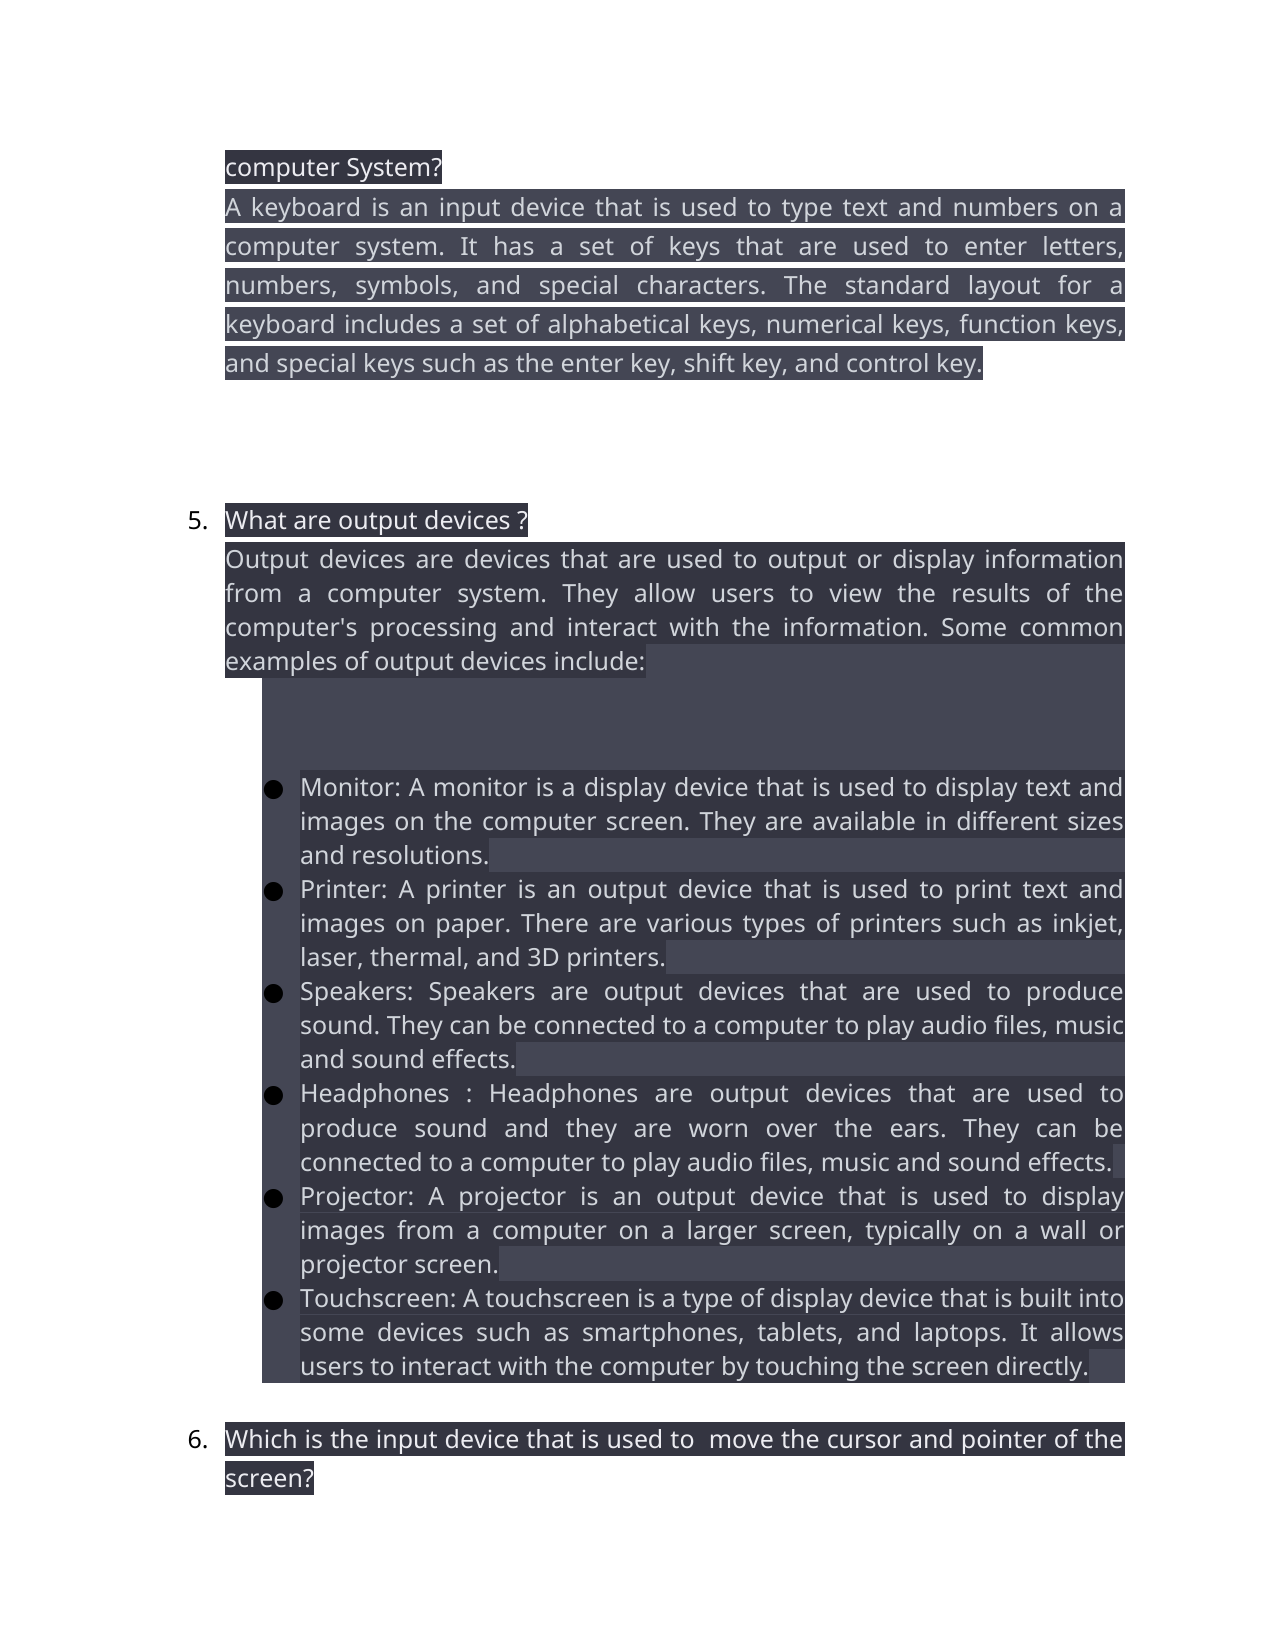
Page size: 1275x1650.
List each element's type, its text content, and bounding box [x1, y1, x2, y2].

list Monitor: A monitor is a display device that is used to display text and images on the computer screen. They are available in different sizes and resolutions. [262, 769, 1125, 872]
list Headphones : Headphones are output devices that are used to produce sound and they are worn over the ears. They can be connected to a computer to play audio files, music and sound effects. [262, 1076, 1125, 1178]
list Printer: A printer is an output device that is used to print text and images on paper. There are various types of printers such as inkjet, laser, thermal, and 3D printers. [262, 872, 1125, 974]
text A keyboard is an input device that is used to type text and numbers on a computer system. It has a set of keys that are used to enter letters, numbers, symbols, and special characters. The standard layout for a keyboard includes a set of alphabetical keys, numerical keys, function keys, and special keys such as the enter key, shift key, and control key. [225, 189, 1125, 380]
list Speakers: Speakers are output devices that are used to produce sound. They can be connected to a computer to play audio files, music and sound effects. [262, 974, 1125, 1076]
list Touchscreen: A touchscreen is a type of display device that is built into some devices such as smartphones, tablets, and laptops. It allows users to interact with the computer by touching the screen directly. [262, 1281, 1125, 1383]
list Which is the input device that is used to move the cursor and pointer of the screen? [187, 1422, 1125, 1495]
list Projector: A projector is an output device that is used to display images from a computer on a larger screen, typically on a wall or projector screen. [262, 1178, 1125, 1281]
list computer System? [187, 150, 1125, 184]
text Output devices are devices that are used to output or display information from a computer system. They allow users to view the results of the computer's processing and interact with the information. Some common examples of output devices include: [225, 542, 1125, 678]
list What are output devices ? [187, 502, 1125, 537]
